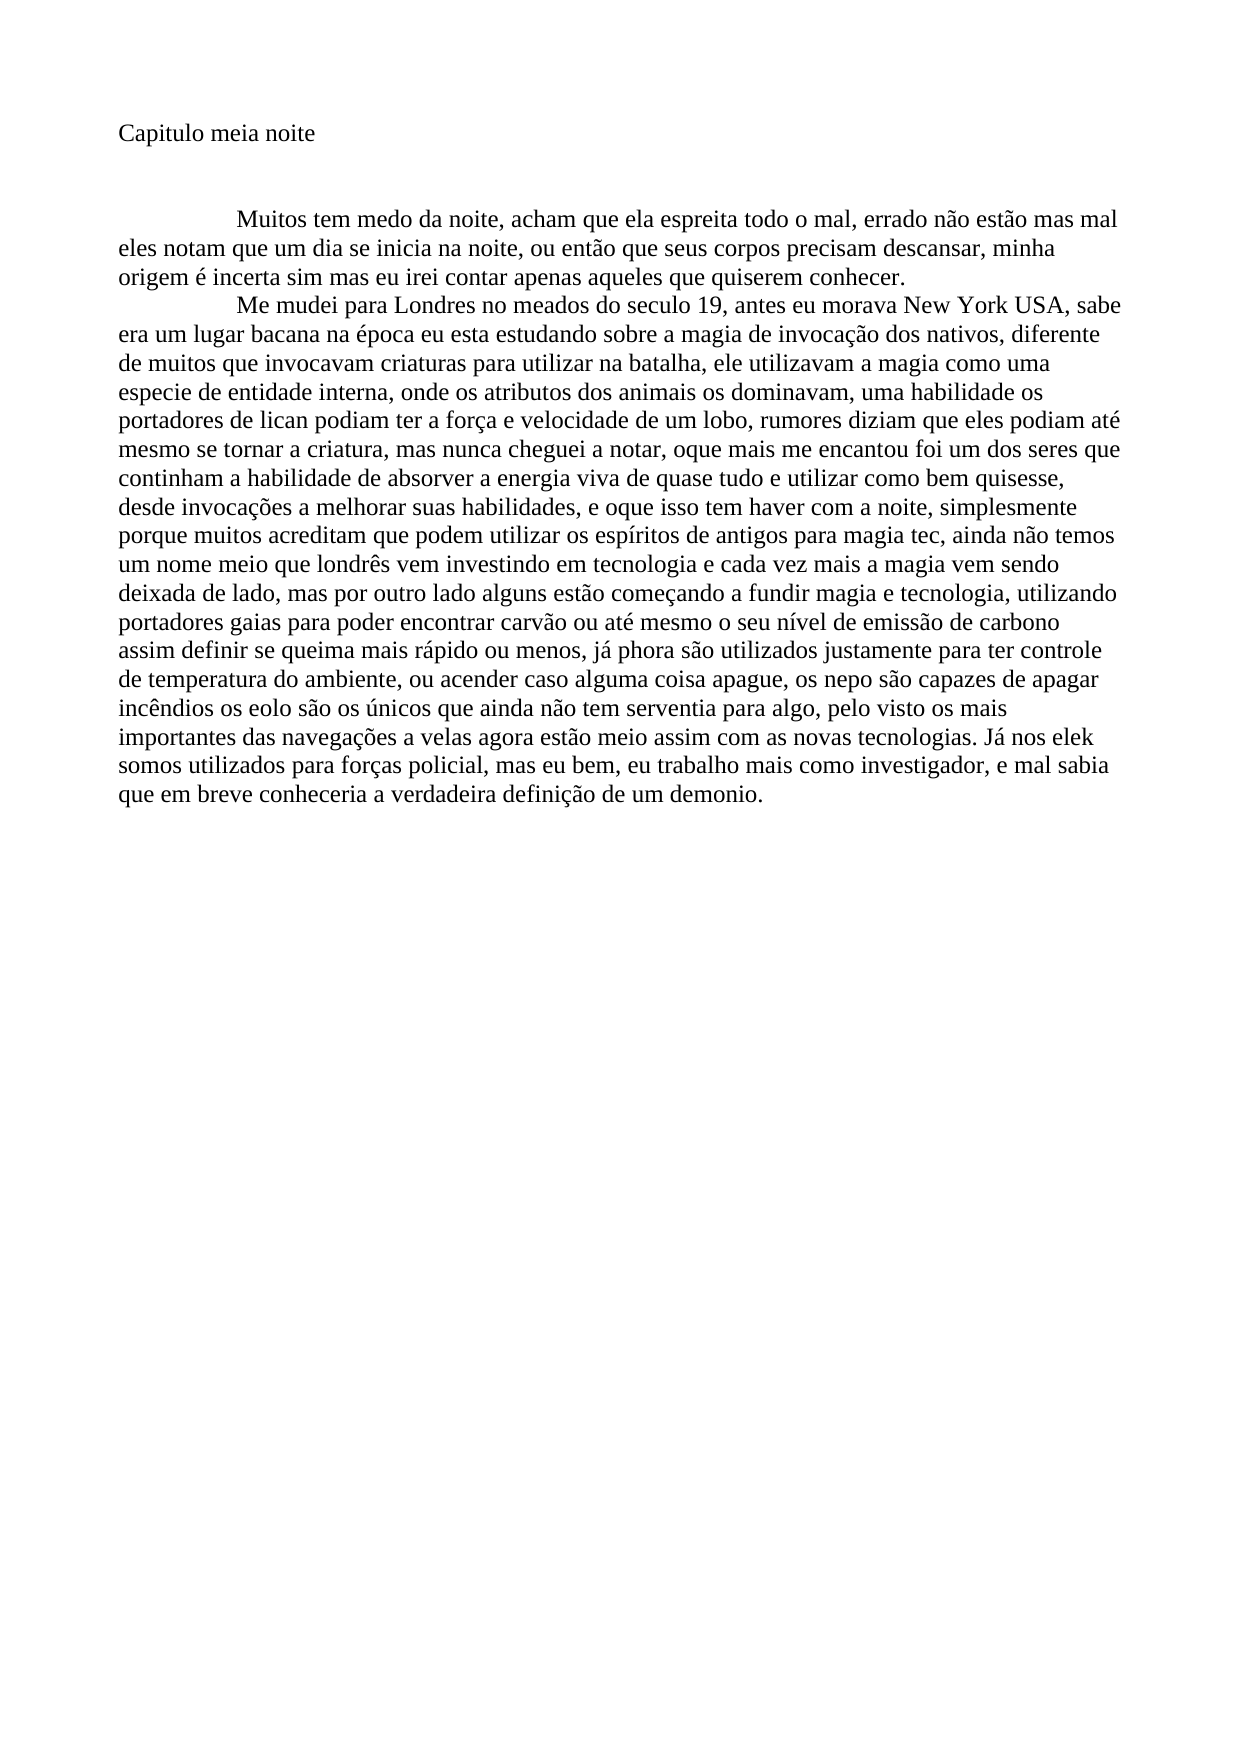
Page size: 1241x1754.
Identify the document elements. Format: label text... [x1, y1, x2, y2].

text Capitulo meia noite [118, 118, 1122, 147]
text Me mudei para Londres no meados do seculo 19, antes eu morava New York USA, sabe era um lugar bacana na época eu esta estudando sobre a magia de invocação dos nativos, diferente de muitos que invocavam criaturas para utilizar na batalha, ele utilizavam a magia como uma especie de entidade interna, onde os atributos dos animais os dominavam, uma habilidade os portadores de lican podiam ter a força e velocidade de um lobo, rumores diziam que eles podiam até mesmo se tornar a criatura, mas nunca cheguei a notar, oque mais me encantou foi um dos seres que continham a habilidade de absorver a energia viva de quase tudo e utilizar como bem quisesse, desde invocações a melhorar suas habilidades, e oque isso tem haver com a noite, simplesmente porque muitos acreditam que podem utilizar os espíritos de antigos para magia tec, ainda não temos um nome meio que londrês vem investindo em tecnologia e cada vez mais a magia vem sendo deixada de lado, mas por outro lado alguns estão começando a fundir magia e tecnologia, utilizando portadores gaias para poder encontrar carvão ou até mesmo o seu nível de emissão de carbono assim definir se queima mais rápido ou menos, já phora são utilizados justamente para ter controle de temperatura do ambiente, ou acender caso alguma coisa apague, os nepo são capazes de apagar incêndios os eolo são os únicos que ainda não tem serventia para algo, pelo visto os mais importantes das navegações a velas agora estão meio assim com as novas tecnologias. Já nos elek somos utilizados para forças policial, mas eu bem, eu trabalho mais como investigador, e mal sabia que em breve conheceria a verdadeira definição de um demonio. [118, 291, 1122, 808]
text Muitos tem medo da noite, acham que ela espreita todo o mal, errado não estão mas mal eles notam que um dia se inicia na noite, ou então que seus corpos precisam descansar, minha origem é incerta sim mas eu irei contar apenas aqueles que quiserem conhecer. [118, 204, 1122, 291]
